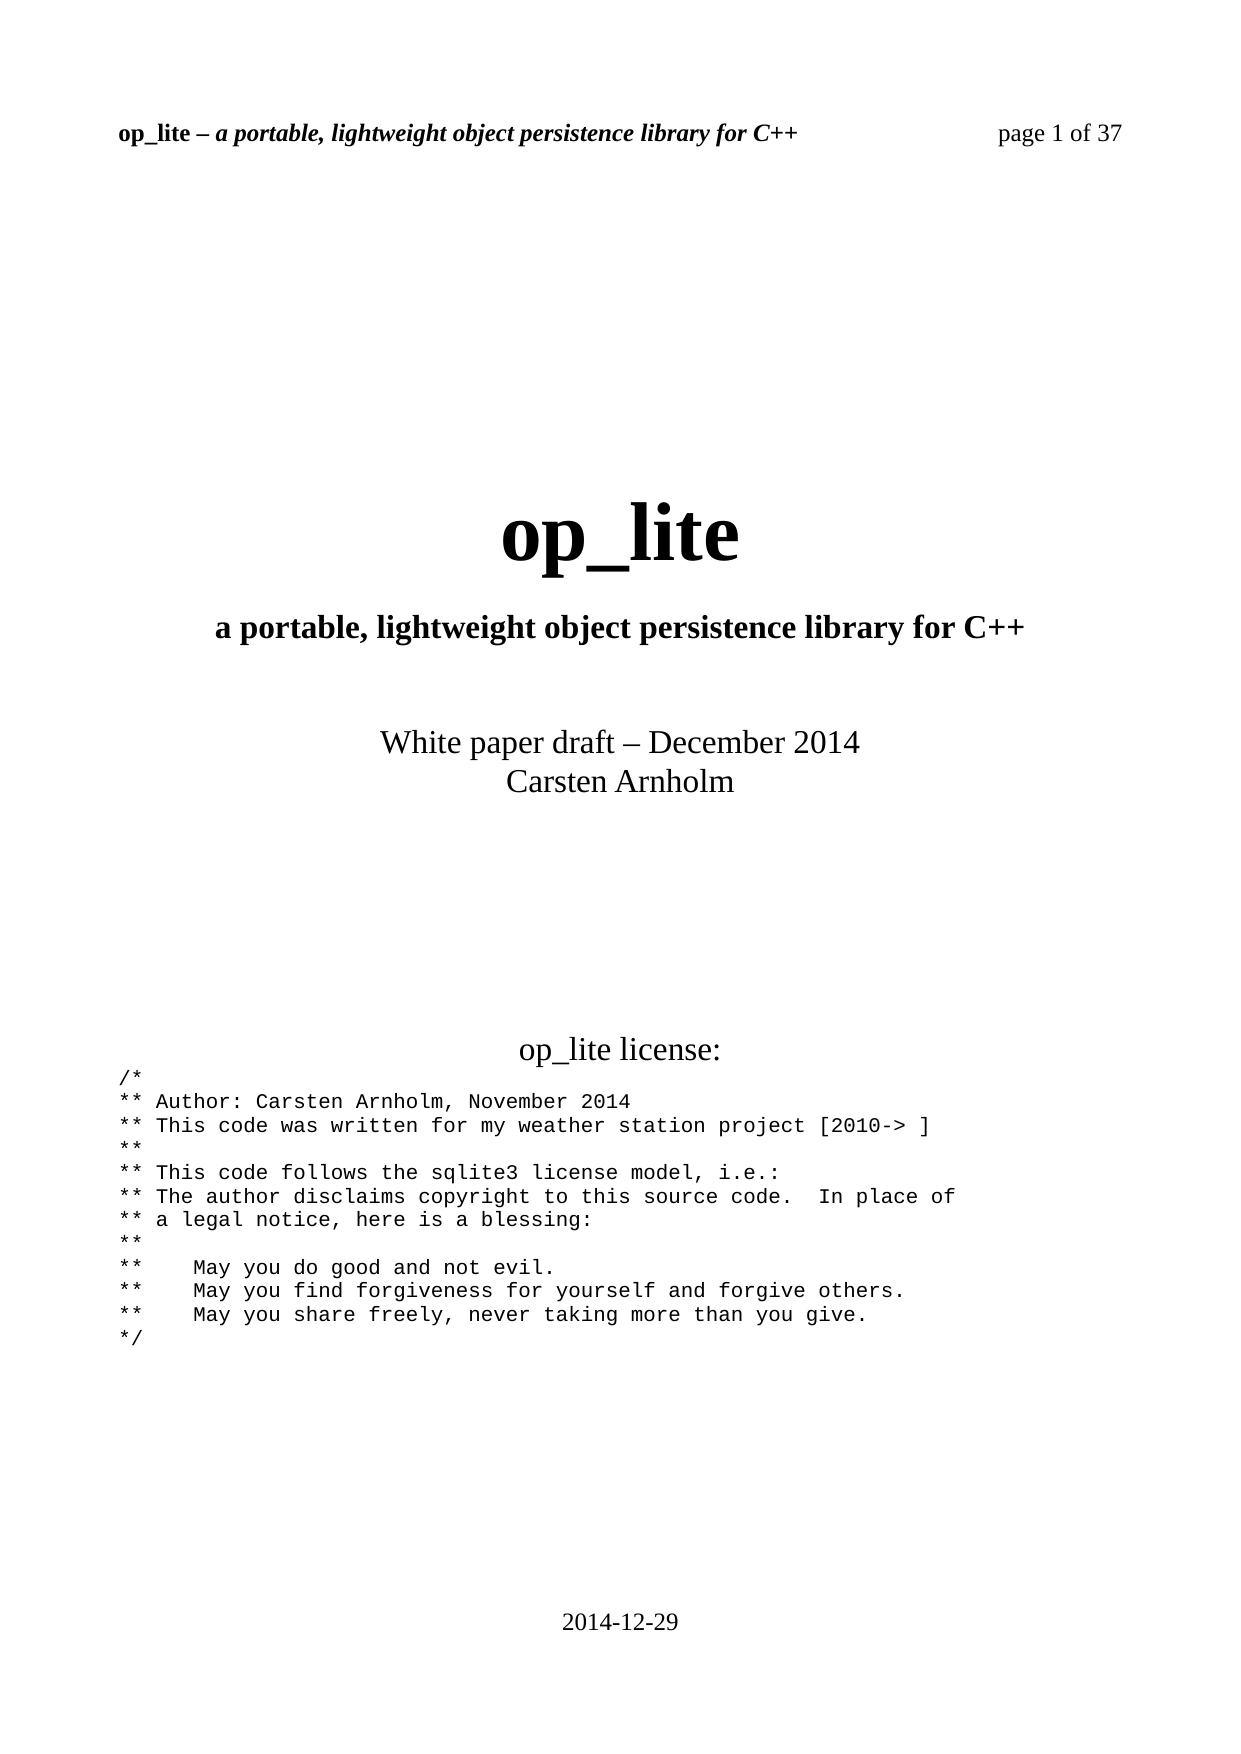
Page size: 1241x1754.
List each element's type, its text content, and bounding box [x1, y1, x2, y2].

text Carsten Arnholm [118, 761, 1122, 799]
text ** May you share freely, never taking more than you give. [118, 1304, 1122, 1328]
text op_lite license: [118, 1029, 1122, 1068]
text ** Author: Carsten Arnholm, November 2014 [118, 1091, 1122, 1115]
text ** This code was written for my weather station project [2010-> ] [118, 1115, 1122, 1138]
text ** [118, 1138, 1122, 1162]
text ** May you find forgiveness for yourself and forgive others. [118, 1280, 1122, 1304]
text op_lite [118, 483, 1122, 579]
text */ [118, 1328, 1122, 1351]
text ** May you do good and not evil. [118, 1257, 1122, 1280]
text ** The author disclaims copyright to this source code. In place of [118, 1186, 1122, 1209]
text White paper draft – December 2014 [118, 723, 1122, 761]
text a portable, lightweight object persistence library for C++ [118, 608, 1122, 646]
text ** [118, 1233, 1122, 1257]
text /* [118, 1068, 1122, 1091]
text ** This code follows the sqlite3 license model, i.e.: [118, 1162, 1122, 1186]
text ** a legal notice, here is a blessing: [118, 1209, 1122, 1233]
